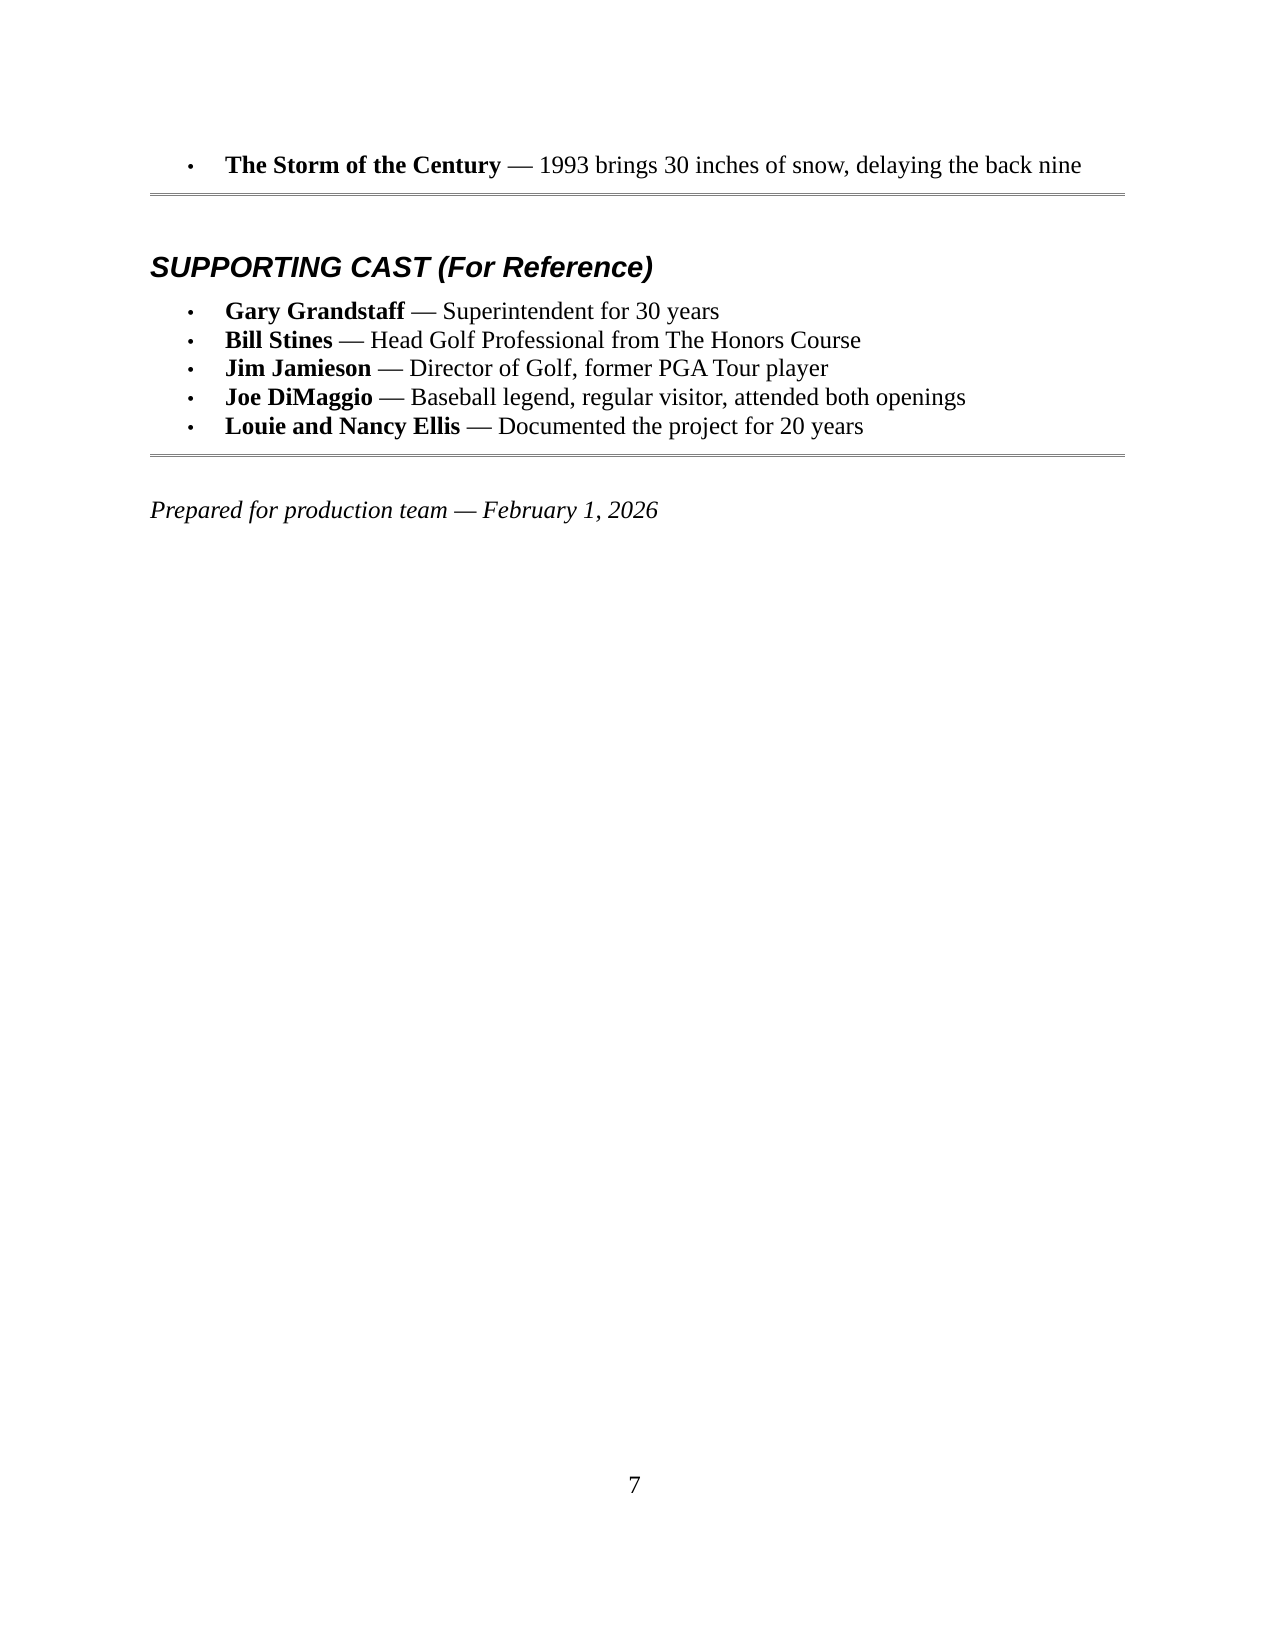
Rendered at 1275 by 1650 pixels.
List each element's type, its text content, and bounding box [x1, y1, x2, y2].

subtitle SUPPORTING CAST (For Reference) [150, 250, 1125, 283]
list Joe DiMaggio — Baseball legend, regular visitor, attended both openings [187, 382, 1125, 411]
list Bill Stines — Head Golf Professional from The Honors Course [187, 325, 1125, 353]
text Prepared for production team — February 1, 2026 [150, 495, 1125, 523]
list Jim Jamieson — Director of Golf, former PGA Tour player [187, 353, 1125, 382]
list The Storm of the Century — 1993 brings 30 inches of snow, delaying the back nine [187, 150, 1125, 179]
list Louie and Nancy Ellis — Documented the project for 20 years [187, 411, 1125, 440]
list Gary Grandstaff — Superintendent for 30 years [187, 296, 1125, 325]
